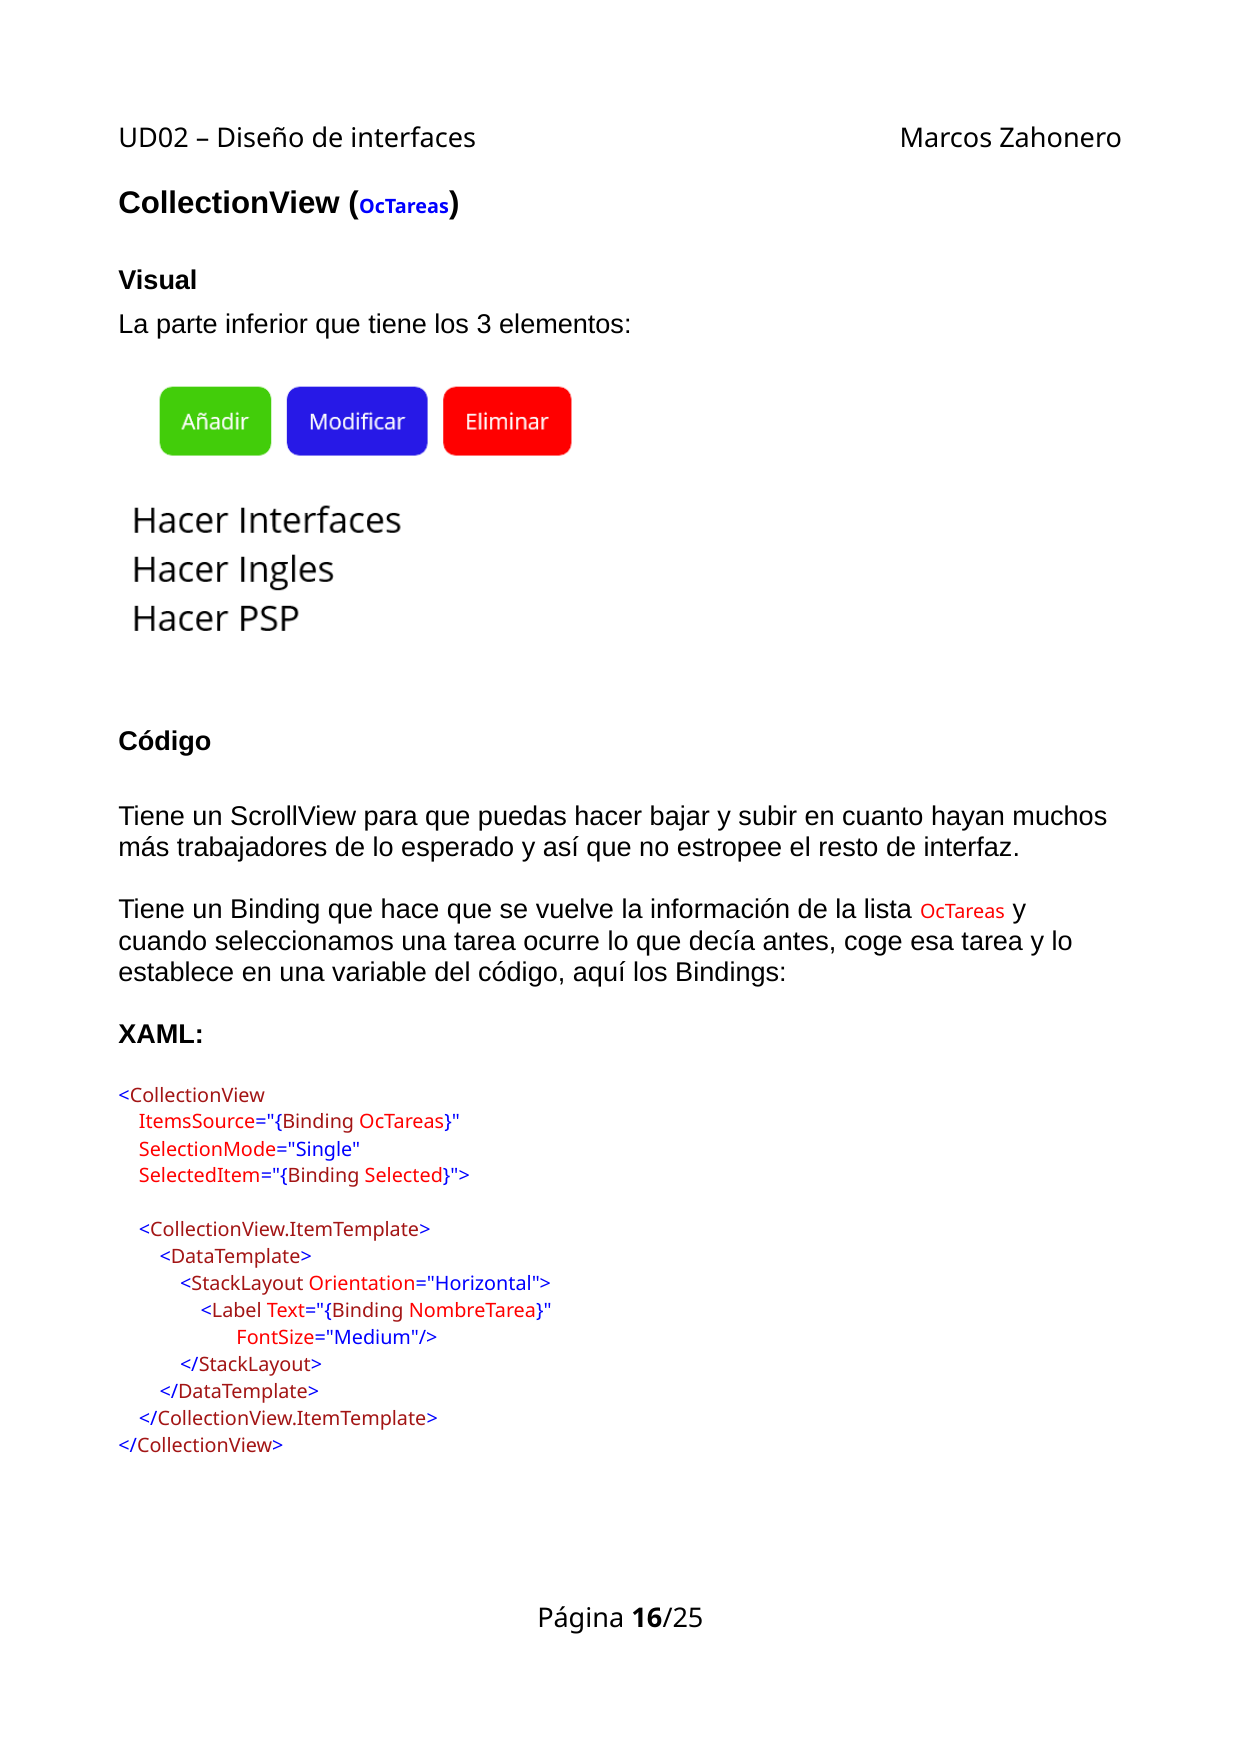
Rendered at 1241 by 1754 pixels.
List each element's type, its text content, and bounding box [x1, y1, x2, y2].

text </DataTemplate> [118, 1378, 1122, 1404]
text <DataTemplate> [118, 1243, 1122, 1270]
text XAML: [118, 1018, 1122, 1049]
subtitle Visual [118, 264, 1122, 295]
text <CollectionView [118, 1081, 1122, 1108]
text <Label Text="{Binding NombreTarea}" [118, 1297, 1122, 1324]
text FontSize="Medium"/> [118, 1324, 1122, 1351]
text </CollectionView> [118, 1432, 1122, 1458]
text </CollectionView.ItemTemplate> [118, 1404, 1122, 1432]
subtitle Código [118, 724, 1122, 756]
text La parte inferior que tiene los 3 elementos: [118, 308, 1122, 339]
text Tiene un ScrollView para que puedas hacer bajar y subir en cuanto hayan muchos más trabajadores de lo esperado y así que no estropee el resto de interfaz. [118, 799, 1122, 862]
text Tiene un Binding que hace que se vuelve la información de la lista OcTareas y cuando seleccionamos una tarea ocurre lo que decía antes, coge esa tarea y lo establece en una variable del código, aquí los Bindings: [118, 893, 1122, 987]
text SelectedItem="{Binding Selected}"> [118, 1162, 1122, 1189]
text <StackLayout Orientation="Horizontal"> [118, 1270, 1122, 1297]
text SelectionMode="Single" [118, 1135, 1122, 1162]
text ItemsSource="{Binding OcTareas}" [118, 1108, 1122, 1135]
text <CollectionView.ItemTemplate> [118, 1216, 1122, 1243]
subtitle CollectionView (OcTareas) [118, 184, 1122, 220]
picture [118, 370, 609, 681]
text </StackLayout> [118, 1351, 1122, 1378]
